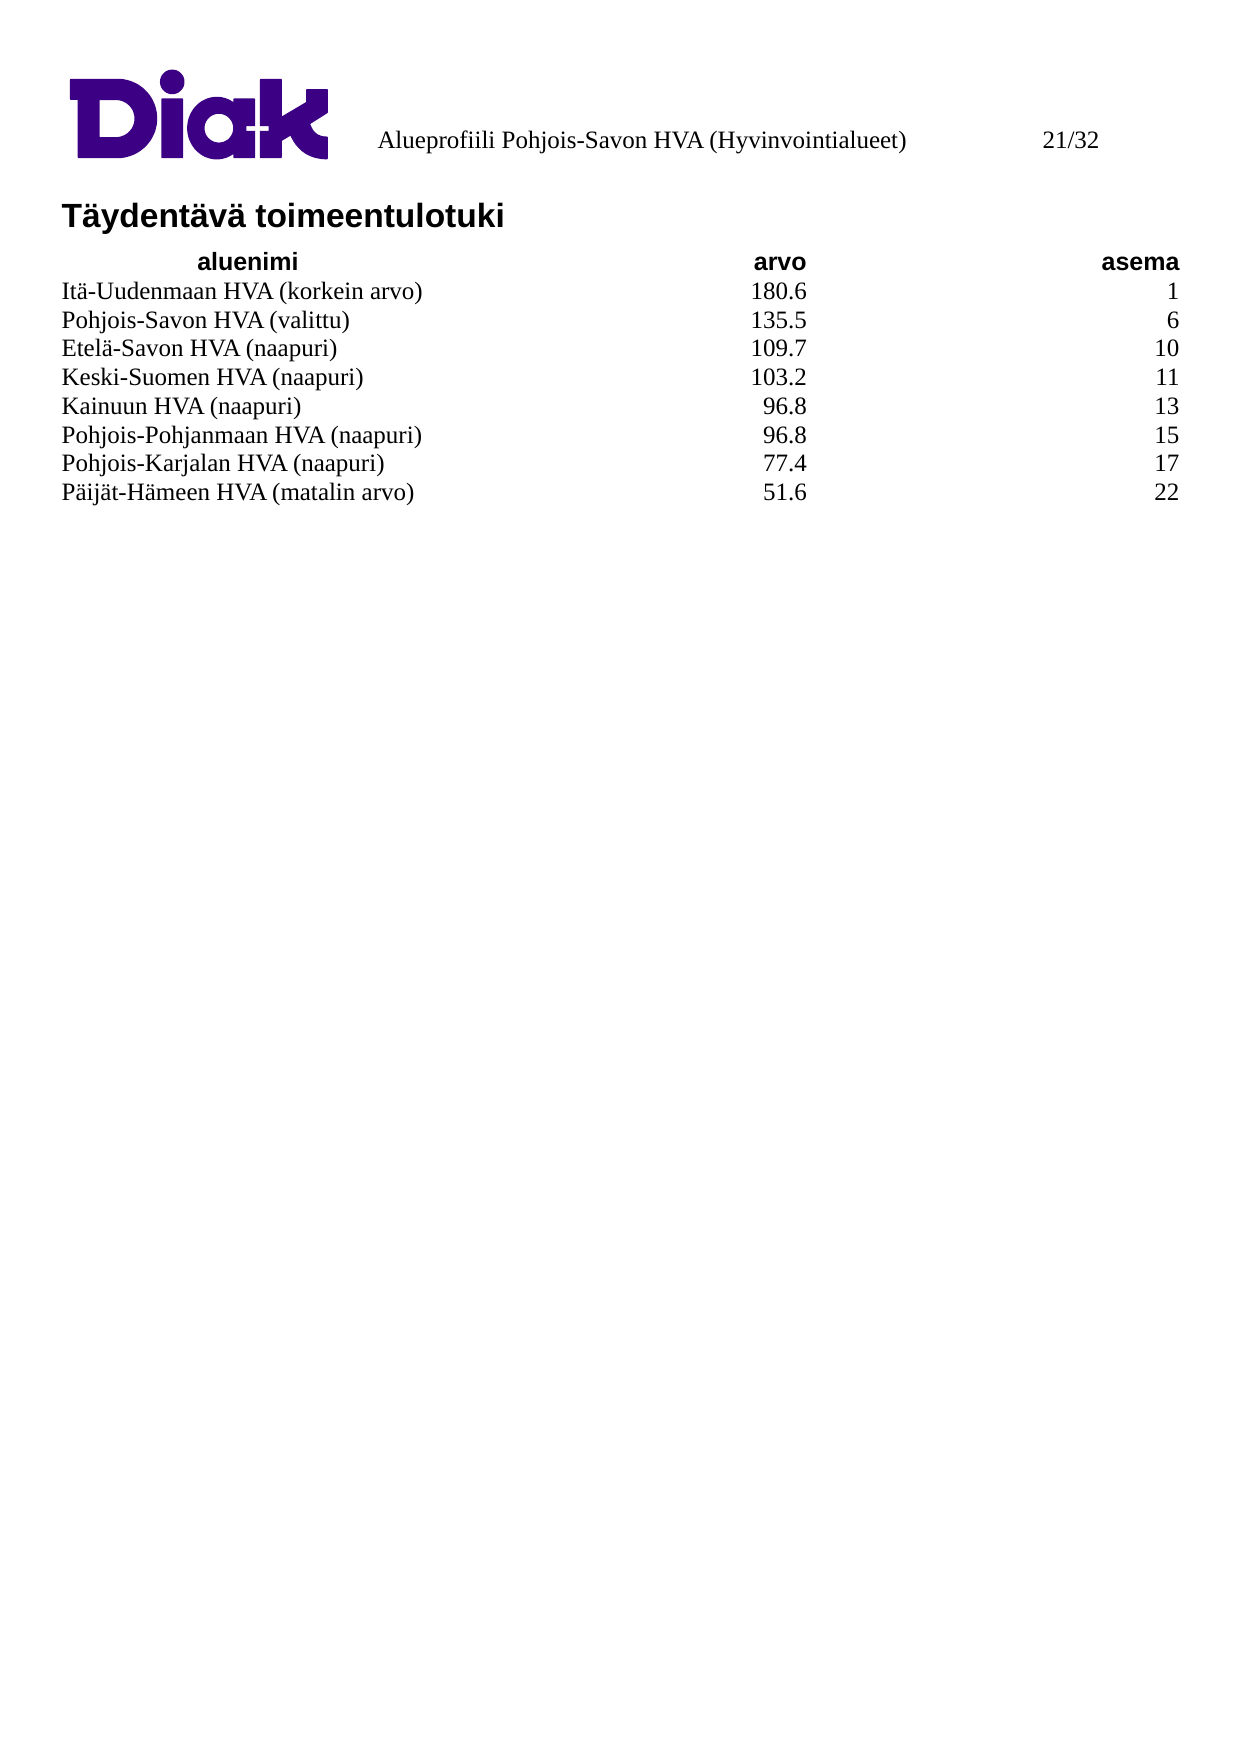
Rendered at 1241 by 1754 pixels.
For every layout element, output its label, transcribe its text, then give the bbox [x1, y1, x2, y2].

table_cell Pohjois-Savon HVA (valittu) [61, 305, 434, 333]
table_cell 6 [806, 305, 1179, 333]
table_cell Pohjois-Pohjanmaan HVA (naapuri) [61, 420, 434, 448]
table_cell 109.7 [434, 334, 806, 362]
table_header arvo [434, 247, 806, 276]
table_cell 13 [806, 391, 1179, 420]
table_cell 77.4 [434, 449, 806, 477]
table_cell Päijät-Hämeen HVA (matalin arvo) [61, 477, 434, 506]
table_cell Itä-Uudenmaan HVA (korkein arvo) [61, 276, 434, 305]
table_cell 96.8 [434, 420, 806, 448]
table_cell Kainuun HVA (naapuri) [61, 391, 434, 420]
table_cell Keski-Suomen HVA (naapuri) [61, 362, 434, 391]
table_cell 10 [806, 334, 1179, 362]
table_cell 180.6 [434, 276, 806, 305]
table_cell 51.6 [434, 477, 806, 506]
table_cell 135.5 [434, 305, 806, 333]
table_cell 103.2 [434, 362, 806, 391]
table_header aluenimi [61, 247, 434, 276]
table_cell 17 [806, 449, 1179, 477]
table_cell Pohjois-Karjalan HVA (naapuri) [61, 449, 434, 477]
table_cell 22 [806, 477, 1179, 506]
table_cell 1 [806, 276, 1179, 305]
subtitle Täydentävä toimeentulotuki [61, 196, 1179, 235]
table_cell 96.8 [434, 391, 806, 420]
table_cell 11 [806, 362, 1179, 391]
table_cell 15 [806, 420, 1179, 448]
table_cell Etelä-Savon HVA (naapuri) [61, 334, 434, 362]
table_header asema [806, 247, 1179, 276]
